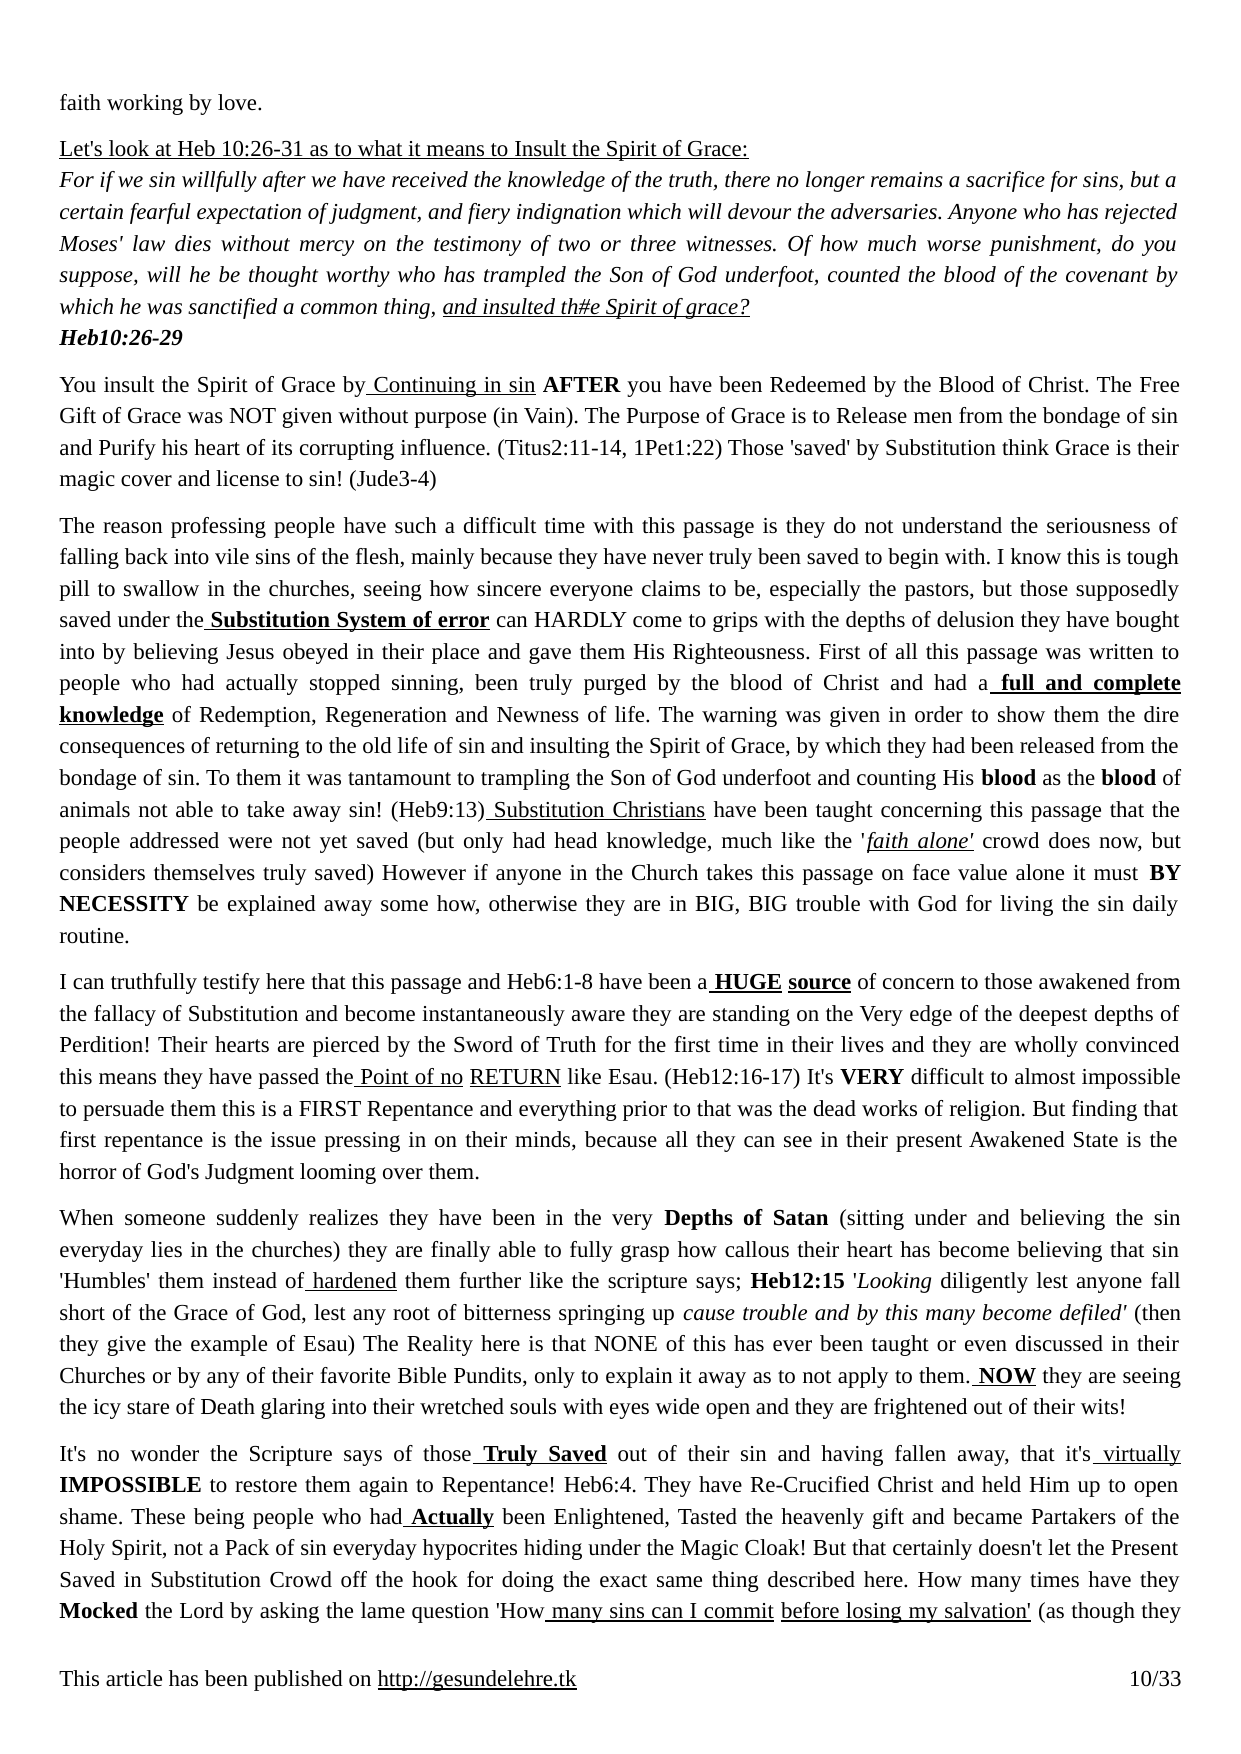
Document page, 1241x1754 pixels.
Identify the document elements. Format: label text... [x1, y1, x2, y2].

text faith working by love. [59, 88, 1181, 115]
text Heb10:26-29 [59, 324, 1181, 351]
text When someone suddenly realizes they have been in the very Depths of Satan (sitting under and believing the sin everyday lies in the churches) they are finally able to fully grasp how callous their heart has become believing that sin 'Humbles' them instead of hardened them further like the scripture says; Heb12:15 'Looking diligently lest anyone fall short of the Grace of God, lest any root of bitterness springing up cause trouble and by this many become defiled' (then they give the example of Esau) The Reality here is that NONE of this has ever been taught or even discussed in their Churches or by any of their favorite Bible Pundits, only to explain it away as to not apply to them. NOW they are seeing the icy stare of Death glaring into their wretched souls with eyes wide open and they are frightened out of their wits! [59, 1204, 1181, 1420]
text The reason professing people have such a difficult time with this passage is they do not understand the seriousness of falling back into vile sins of the flesh, mainly because they have never truly been saved to begin with. I know this is tough pill to swallow in the churches, seeing how sincere everyone claims to be, especially the pastors, but those supposedly saved under the Substitution System of error can HARDLY come to grips with the depths of delusion they have bought into by believing Jesus obeyed in their place and gave them His Righteousness. First of all this passage was written to people who had actually stopped sinning, been truly purged by the blood of Christ and had a full and complete knowledge of Redemption, Regeneration and Newness of life. The warning was given in order to show them the dire consequences of returning to the old life of sin and insulting the Spirit of Grace, by which they had been released from the bondage of sin. To them it was tantamount to trampling the Son of God underfoot and counting His blood as the blood of animals not able to take away sin! (Heb9:13) Substitution Christians have been taught concerning this passage that the people addressed were not yet saved (but only had head knowledge, much like the 'faith alone' crowd does now, but considers themselves truly saved) However if anyone in the Church takes this passage on face value alone it must BY NECESSITY be explained away some how, otherwise they are in BIG, BIG trouble with God for living the sin daily routine. [59, 512, 1181, 948]
text For if we sin willfully after we have received the knowledge of the truth, there no longer remains a sacrifice for sins, but a certain fearful expectation of judgment, and fiery indignation which will devour the adversaries. Anyone who has rejected Moses' law dies without mercy on the testimony of two or three witnesses. Of how much worse punishment, do you suppose, will he be thought worthy who has trampled the Son of God underfoot, counted the blood of the covenant by which he was sanctified a common thing, and insulted th#e Spirit of grace? [59, 166, 1181, 319]
text Let's look at Heb 10:26-31 as to what it means to Insult the Spirit of Grace: [59, 135, 1181, 161]
text It's no wonder the Scripture says of those Truly Saved out of their sin and having fallen away, that it's virtually IMPOSSIBLE to restore them again to Repentance! Heb6:4. They have Re-Crucified Christ and held Him up to open shame. These being people who had Actually been Enlightened, Tasted the heavenly gift and became Partakers of the Holy Spirit, not a Pack of sin everyday hypocrites hiding under the Magic Cloak! But that certainly doesn't let the Present Saved in Substitution Crowd off the hook for doing the exact same thing described here. How many times have they Mocked the Lord by asking the lame question 'How many sins can I commit before losing my salvation' (as though they [59, 1440, 1181, 1624]
text You insult the Spirit of Grace by Continuing in sin AFTER you have been Redeemed by the Blood of Christ. The Free Gift of Grace was NOT given without purpose (in Vain). The Purpose of Grace is to Release men from the bondage of sin and Purify his heart of its corrupting influence. (Titus2:11-14, 1Pet1:22) Those 'saved' by Substitution think Grace is their magic cover and license to sin! (Jude3-4) [59, 371, 1181, 492]
text I can truthfully testify here that this passage and Heb6:1-8 have been a HUGE source of concern to those awakened from the fallacy of Substitution and become instantaneously aware they are standing on the Very edge of the deepest depths of Perdition! Their hearts are pierced by the Sword of Truth for the first time in their lives and they are wholly convinced this means they have passed the Point of no RETURN like Esau. (Heb12:16-17) It's VERY difficult to almost impossible to persuade them this is a FIRST Repentance and everything prior to that was the dead works of religion. But finding that first repentance is the issue pressing in on their minds, because all they can see in their present Awakened State is the horror of God's Judgment looming over them. [59, 968, 1181, 1184]
